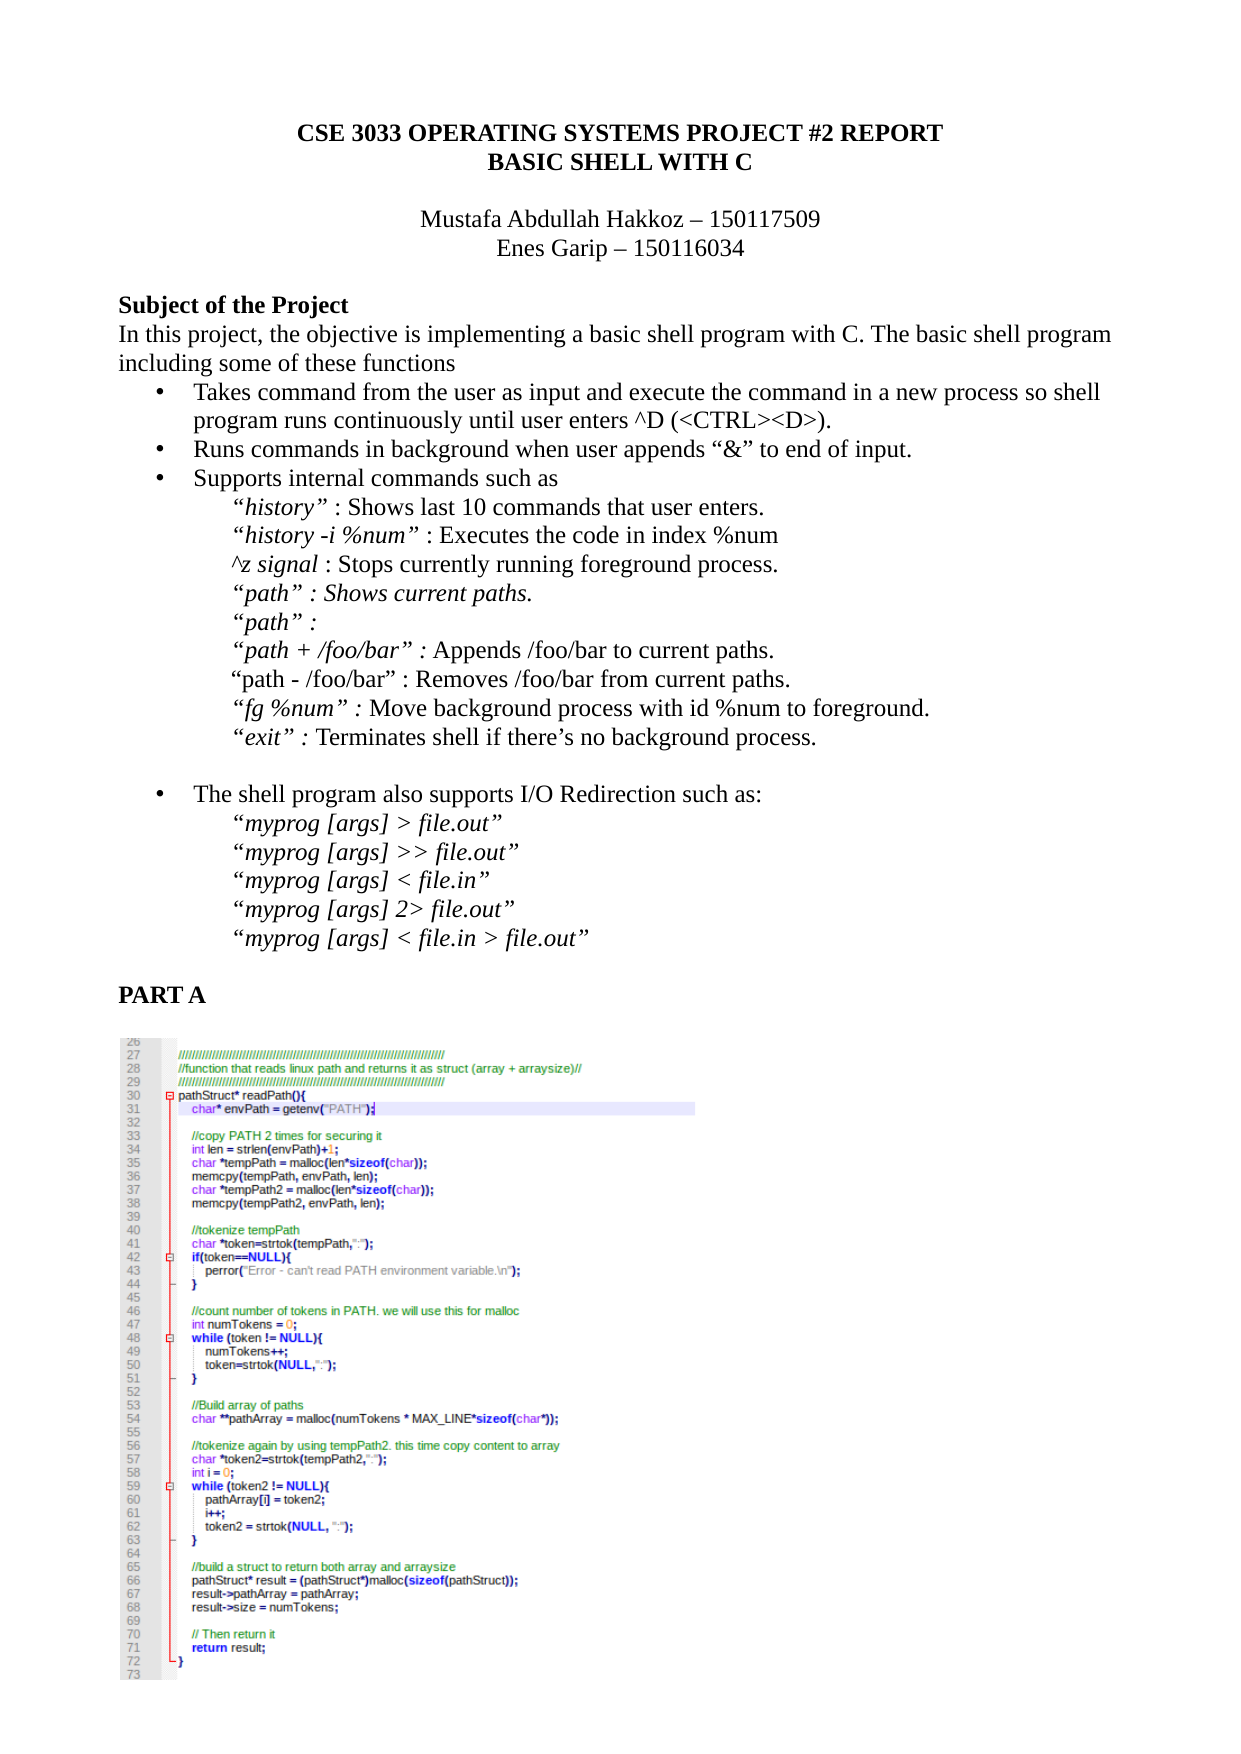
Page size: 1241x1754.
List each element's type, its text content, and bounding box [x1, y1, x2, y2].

list “myprog [args] < file.in” [193, 866, 1122, 894]
text CSE 3033 OPERATING SYSTEMS PROJECT #2 REPORT [118, 118, 1122, 147]
list “exit” : Terminates shell if there’s no background process. [193, 722, 1122, 751]
list “myprog [args] < file.in > file.out” [193, 923, 1122, 952]
text BASIC SHELL WITH C [118, 147, 1122, 176]
list Runs commands in background when user appends “&” to end of input. [156, 434, 1122, 463]
text Mustafa Abdullah Hakkoz – 150117509 [118, 204, 1122, 233]
list The shell program also supports I/O Redirection such as: [156, 779, 1122, 808]
list ^z signal : Stops currently running foreground process. [193, 549, 1122, 578]
text PART A [118, 981, 1122, 1009]
list “path + /foo/bar” : Appends /foo/bar to current paths. [193, 636, 1122, 664]
list “fg %num” : Move background process with id %num to foreground. [193, 693, 1122, 722]
text In this project, the objective is implementing a basic shell program with C. The basic shell program including some of these functions [118, 319, 1122, 377]
list “history -i %num” : Executes the code in index %num [193, 521, 1122, 549]
text Enes Garip – 150116034 [118, 233, 1122, 262]
list “path - /foo/bar” : Removes /foo/bar from current paths. [193, 664, 1122, 693]
list “path” : [193, 607, 1122, 636]
list “myprog [args] >> file.out” [193, 837, 1122, 866]
list “myprog [args] > file.out” [193, 808, 1122, 837]
picture [120, 1038, 696, 1680]
list “history” : Shows last 10 commands that user enters. [193, 492, 1122, 521]
list Takes command from the user as input and execute the command in a new process so shell program runs continuously until user enters ^D (<CTRL><D>). [156, 377, 1122, 434]
text Subject of the Project [118, 291, 1122, 319]
list “path” : Shows current paths. [193, 578, 1122, 607]
list “myprog [args] 2> file.out” [193, 894, 1122, 923]
list Supports internal commands such as [156, 463, 1122, 492]
